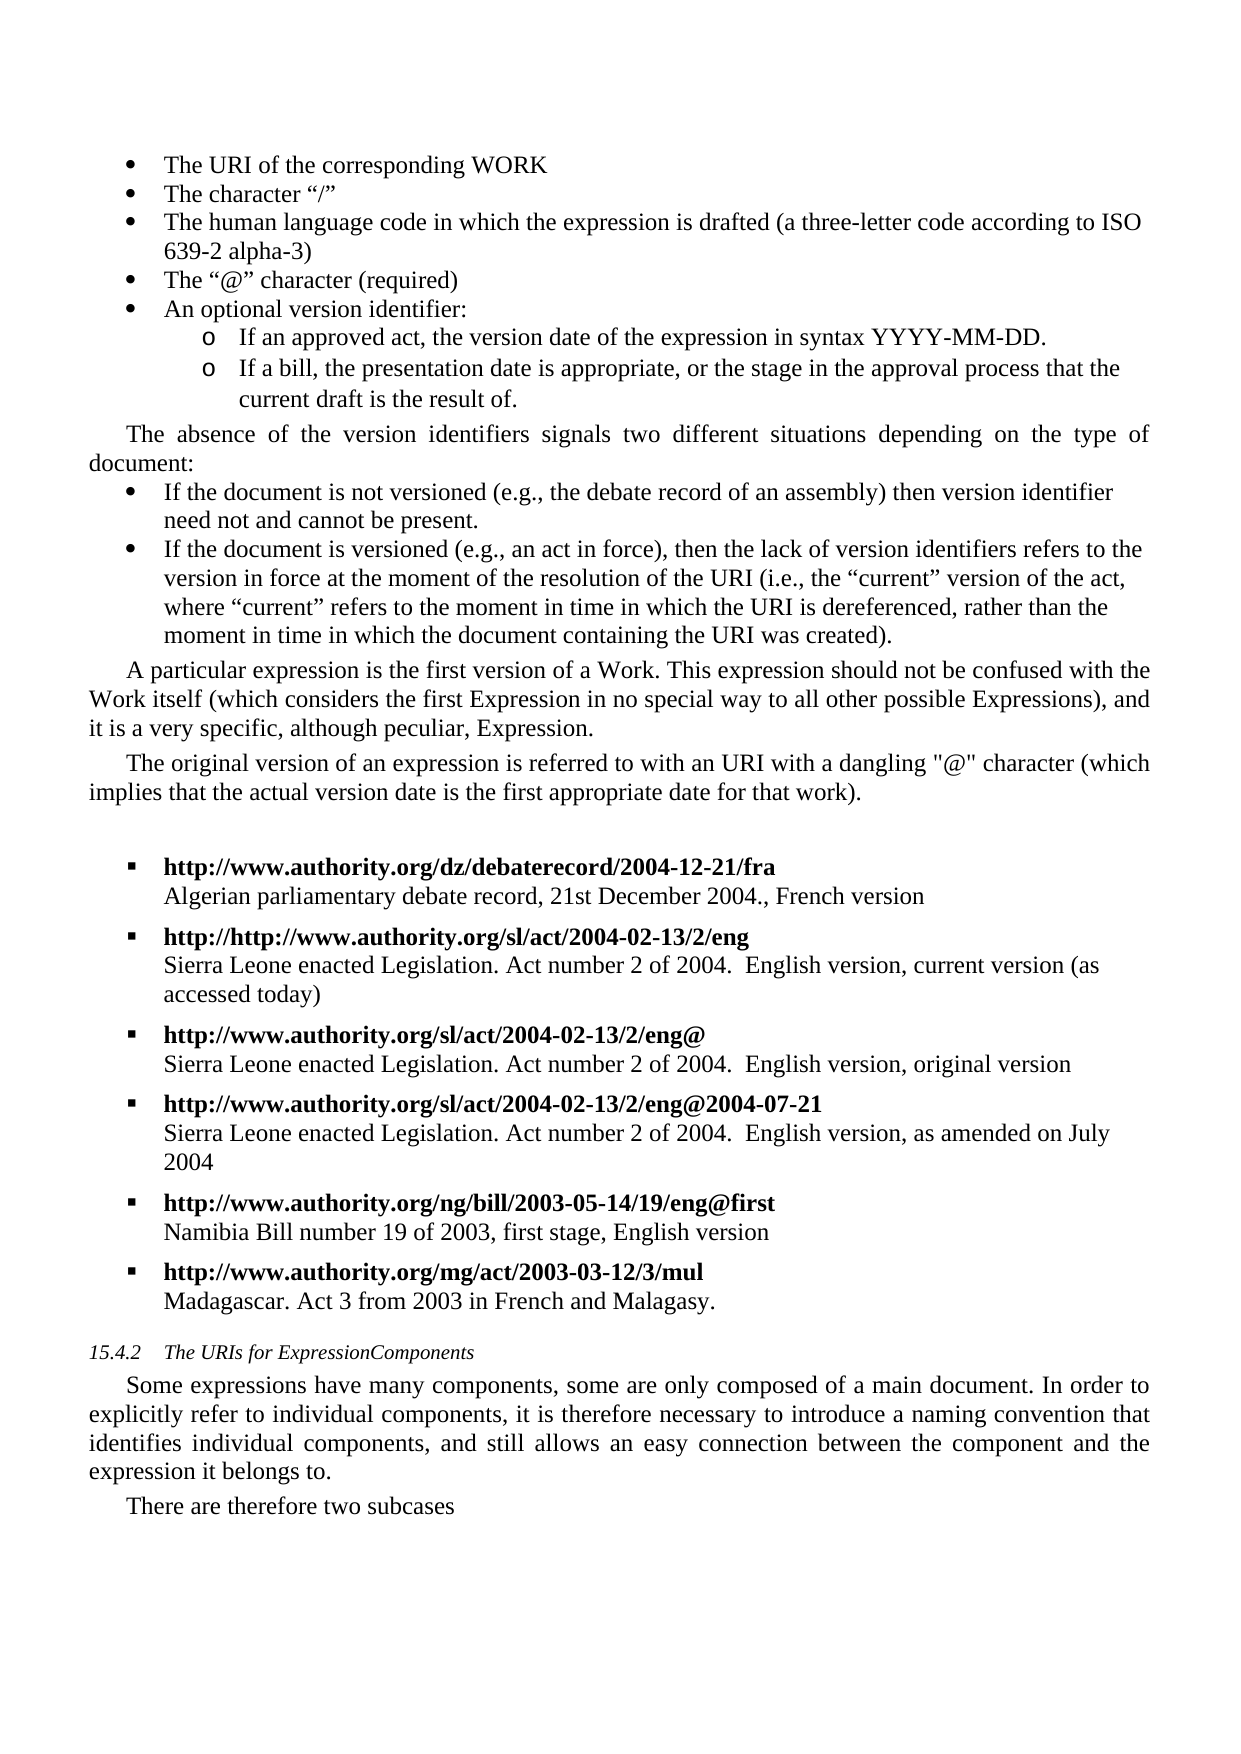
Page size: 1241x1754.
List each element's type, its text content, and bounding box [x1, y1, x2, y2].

text A particular expression is the first version of a Work. This expression should not be confused with the Work itself (which considers the first Expression in no special way to all other possible Expressions), and it is a very specific, although peculiar, Expression. [89, 655, 1151, 742]
list http://www.authority.org/dz/debaterecord/2004-12-21/fra Algerian parliamentary debate record, 21st December 2004., French version [126, 852, 1151, 910]
list http://www.authority.org/sl/act/2004-02-13/2/eng@ Sierra Leone enacted Legislation. Act number 2 of 2004. English version, original version [126, 1020, 1151, 1078]
text Some expressions have many components, some are only composed of a main document. In order to explicitly refer to individual components, it is therefore necessary to introduce a naming convention that identifies individual components, and still allows an easy connection between the component and the expression it belongs to. [89, 1370, 1151, 1485]
list If an approved act, the version date of the expression in syntax YYYY-MM-DD. [201, 322, 1151, 353]
list If the document is not versioned (e.g., the debate record of an assembly) then version identifier need not and cannot be present. [126, 477, 1151, 534]
subtitle The URIs for ExpressionComponents [89, 1340, 1151, 1364]
list http://http://www.authority.org/sl/act/2004-02-13/2/eng Sierra Leone enacted Legislation. Act number 2 of 2004. English version, current version (as accessed today) [126, 922, 1151, 1008]
text The absence of the version identifiers signals two different situations depending on the type of document: [89, 419, 1151, 477]
list http://www.authority.org/mg/act/2003-03-12/3/mul Madagascar. Act 3 from 2003 in French and Malagasy. [126, 1257, 1151, 1315]
list If a bill, the presentation date is appropriate, or the stage in the approval process that the current draft is the result of. [201, 353, 1151, 413]
text There are therefore two subcases [89, 1491, 1151, 1520]
list If the document is versioned (e.g., an act in force), then the lack of version identifiers refers to the version in force at the moment of the resolution of the URI (i.e., the “current” version of the act, where “current” refers to the moment in time in which the URI is dereferenced, rather than the moment in time in which the document containing the URI was created). [126, 534, 1151, 649]
text The original version of an expression is referred to with an URI with a dangling "@" character (which implies that the actual version date is the first appropriate date for that work). [89, 748, 1151, 805]
list The “@” character (required) [126, 265, 1151, 294]
list An optional version identifier: [126, 294, 1151, 322]
list The URI of the corresponding WORK [126, 150, 1151, 179]
list http://www.authority.org/ng/bill/2003-05-14/19/eng@first Namibia Bill number 19 of 2003, first stage, English version [126, 1188, 1151, 1245]
list The human language code in which the expression is drafted (a three-letter code according to ISO 639-2 alpha-3) [126, 207, 1151, 265]
list The character “/” [126, 179, 1151, 207]
list http://www.authority.org/sl/act/2004-02-13/2/eng@2004-07-21 Sierra Leone enacted Legislation. Act number 2 of 2004. English version, as amended on July 2004 [126, 1089, 1151, 1176]
